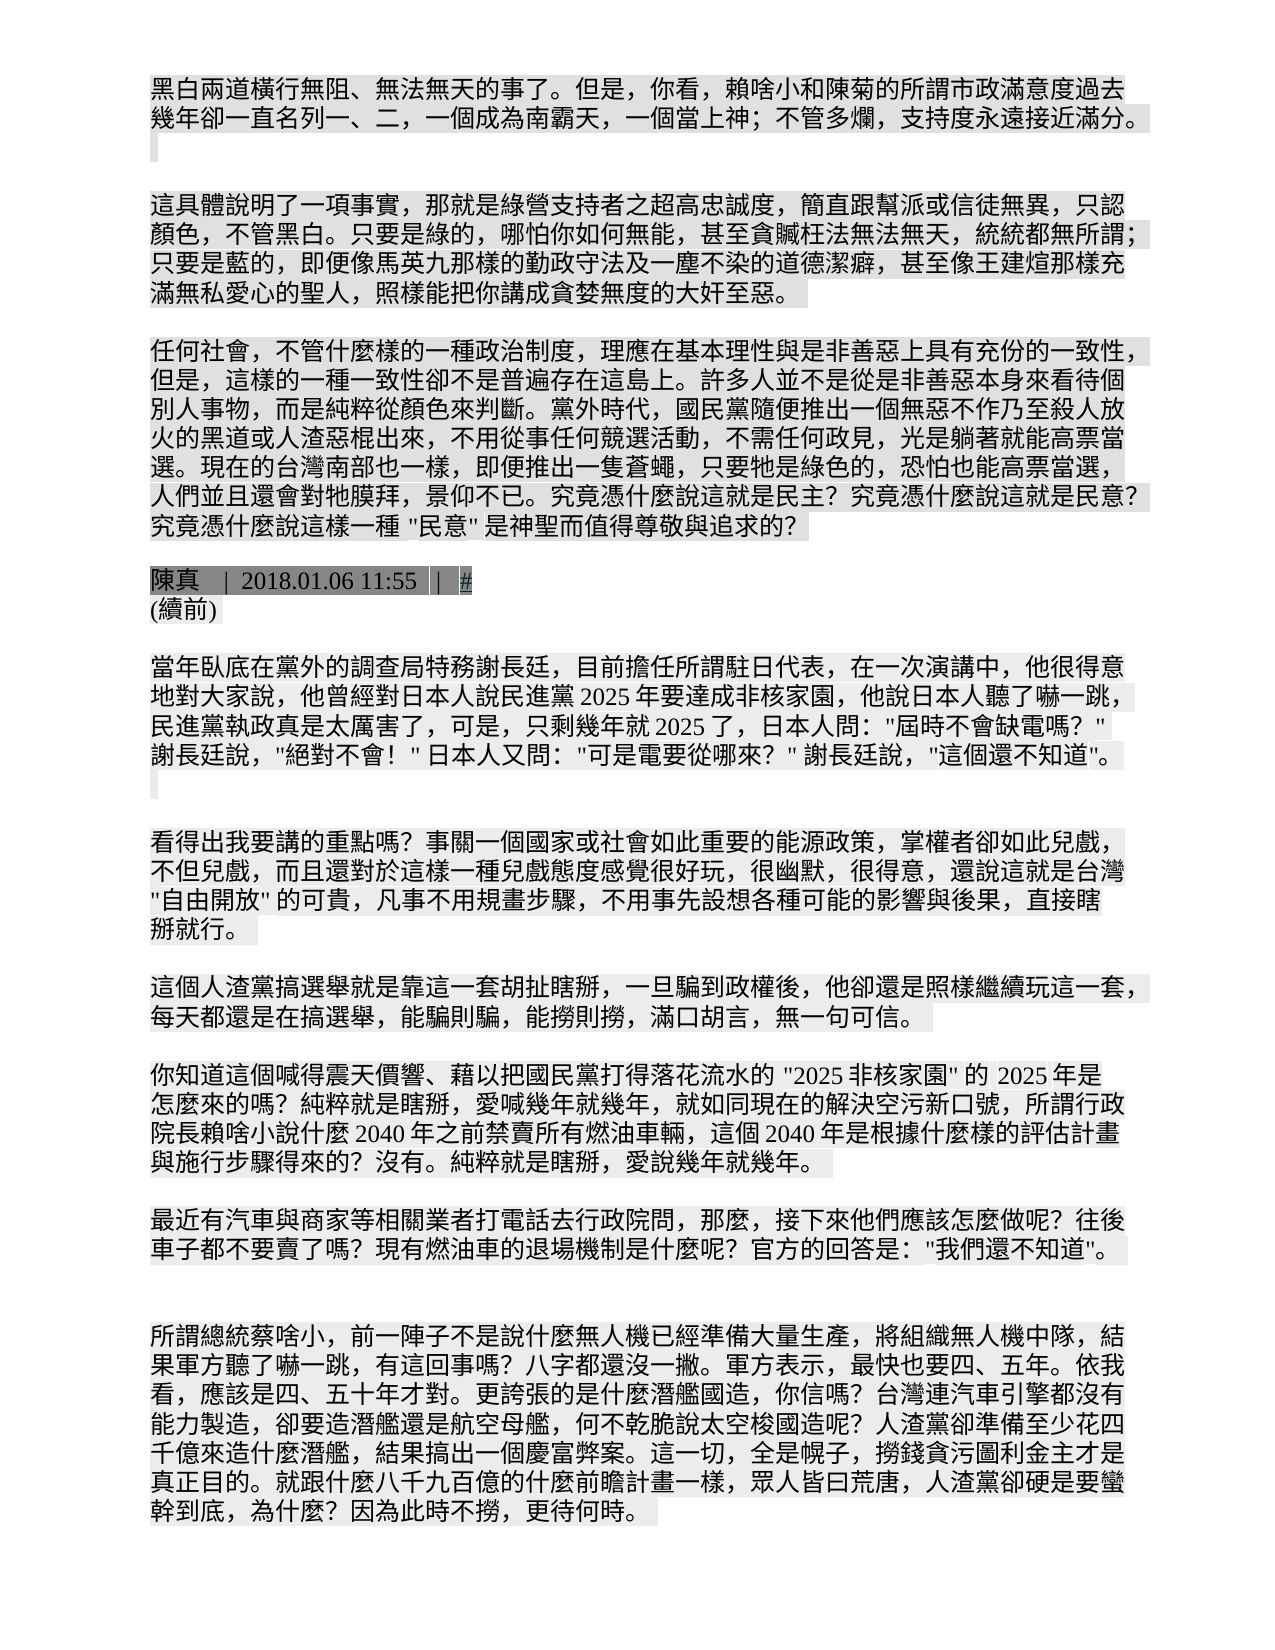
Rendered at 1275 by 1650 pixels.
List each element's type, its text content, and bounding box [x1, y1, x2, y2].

text (續前) 當年臥底在黨外的調查局特務謝長廷，目前擔任所謂駐日代表，在一次演講中，他很得意地對大家說，他曾經對日本人說民進黨2025年要達成非核家園，他說日本人聽了嚇一跳，民進黨執政真是太厲害了，可是，只剩幾年就2025了，日本人問："屆時不會缺電嗎？" 謝長廷說，"絕對不會！" 日本人又問："可是電要從哪來？" 謝長廷說，"這個還不知道"。 看得出我要講的重點嗎？事關一個國家或社會如此重要的能源政策，掌權者卻如此兒戲，不但兒戲，而且還對於這樣一種兒戲態度感覺很好玩，很幽默，很得意，還說這就是台灣 "自由開放" 的可貴，凡事不用規畫步驟，不用事先設想各種可能的影響與後果，直接瞎掰就行。 這個人渣黨搞選舉就是靠這一套胡扯瞎掰，一旦騙到政權後，他卻還是照樣繼續玩這一套，每天都還是在搞選舉，能騙則騙，能撈則撈，滿口胡言，無一句可信。 你知道這個喊得震天價響、藉以把國民黨打得落花流水的 "2025非核家園" 的 2025年是怎麼來的嗎？純粹就是瞎掰，愛喊幾年就幾年，就如同現在的解決空污新口號，所謂行政院長賴啥小說什麼2040年之前禁賣所有燃油車輛，這個2040年是根據什麼樣的評估計畫與施行步驟得來的？沒有。純粹就是瞎掰，愛說幾年就幾年。 最近有汽車與商家等相關業者打電話去行政院問，那麼，接下來他們應該怎麼做呢？往後車子都不要賣了嗎？現有燃油車的退場機制是什麼呢？官方的回答是："我們還不知道"。 所謂總統蔡啥小，前一陣子不是說什麼無人機已經準備大量生產，將組織無人機中隊，結果軍方聽了嚇一跳，有這回事嗎？八字都還沒一撇。軍方表示，最快也要四、五年。依我看，應該是四、五十年才對。更誇張的是什麼潛艦國造，你信嗎？台灣連汽車引擎都沒有能力製造，卻要造潛艦還是航空母艦，何不乾脆說太空梭國造呢？人渣黨卻準備至少花四千億來造什麼潛艦，結果搞出一個慶富弊案。這一切，全是幌子，撈錢貪污圖利金主才是真正目的。就跟什麼八千九百億的什麼前瞻計畫一樣，眾人皆曰荒唐，人渣黨卻硬是要蠻幹到底，為什麼？因為此時不撈，更待何時。 人渣黨為了對付軍公教，大砍年金、退休金，說什麼國家很窮，不砍就要破產了。甚至連各種其實花費不大的基本福利預算或幼兒補助等等都喊沒錢。如果真的這麼窮，為何卻能夠像散財童子或暴發戶那樣，動輒花個幾兆幾千億做一些純屬瞎掰的什麼無人機中隊、什麼潛艦國造或前瞻撈錢計畫？ 還有什麼解決人口老化的問題，人渣黨說，很簡單啊，就成立一個少子化辦公室嘛，派自己人去主持，坐領高薪。但這個辦公室到底在幹啥呢？最近，衛福部前部長林奏延受訪時就老實說：「少子化辦公室根本沒在運作」只是一個領乾薪的空殼子與黑機關。後來，換了一個更離譜的部長，是個綠油油的牙醫，叫陳什麼中的，不是還弄出一個什麼育兒百寶箱的前瞻計畫嗎，只要肯生小孩，國家就送你一個育兒百寶箱，價值一千元。請問有人會為了一千元而決定生小孩嗎？ 還有，喊得震天價響的新南向辦公室更是離譜，大張旗鼓成立了幾個月，這個黑機關到底是在幹啥呢？什麼也沒幹，泡茶聊天喝咖啡，巧立名目努力消耗預算，有錢大家賺，凡事只要跟東南亞國家稍微能扯上一點邊的各種活動或研討會等等等，就說那個就是偉大的戰略目標，全都是新南向政策的偉大成果。真是胡扯瞎掰到極點。 因為實在是沒事幹，幾個月後，這個新南向辦公室黑機關就裁撤了。但人渣黨卻不說沒事幹，而是說工作進度超前，提早達成任務，成果斐然，因此提前裁撤。可是，去年十二月中才剛裁撤不到兩星期，十二月底竟然又另外成立兩個撈錢層級更高的什麼新南向政策中心與工作小組。不是說新南向戰略目標工作進度超前，提早達成任務，成果斐然嗎？今天裁撤，明天又冒出兩個黑機關，說是有更遠大的目標尚待完成。這樣一些新南向黑組織黑機關到底是在幹啥呢？套句謝長廷的話，"這個還不知道"。 你能想像世界上哪個政府是如此兒戲、每天隨口瞎掰、胡搞亂搞的嗎？ 事實上，人渣黨上台後成立無數的黑機關，全是為了撈錢、酬庸、領乾薪的空殼子，只有一個是真的有在運作，那就是完全無法無天的 "東廠"--什麼不當黨產委員會，找來一些品性不端的綠油油人渣，以所謂轉型正義為幌子，成為太上皇機關，違法亂紀地準備徹底消滅國民黨。 人渣黨貪污撈錢圖利卡位酬庸的行徑之外，還幹過什麼正經事呢？他 "解決" 問題的主要方法之一就是改變標準。比方說，解決食安問題，很簡單啊，就把千百種農作物的農藥標準或設限大幅放寬甚至千百倍就行了，以後不就沒有食安問題了，而且各種廠商還會因此送更多錢給這些政客人渣，表達謝意。 解決空污問題更簡單，除了拼命造謠抹黑說全是大陸害的，是他們的污染飄到台灣來。前幾天，所謂環保署署長李應元不是還在祈求東風嗎？祈求上天吹東風，才能把污染吹走。在此建議是不是要成立一個 "祈求東風辦公室"，設一個祭壇，找清涼辣妹來跳脫衣舞，每天按時祭拜玉皇大帝還是雷神趕緊吹東風，解決空污問題。除此之外，李應元的解決空污辦法就是請民眾少放鞭炮，少烤肉。是不是應該也要建議民眾少放屁，減少排碳？ 當然，人渣黨最為拿手的解決空污辦法就是改變空污標準。底下引用一段2016年12月8號的報導： "為使民眾對空汙有感，環保署2014年推出空氣品質「細懸浮微粒PM2.5指標」預報，當PM2.5濃度超過70微克/立方公尺就達最糟糕的「紫爆」等級，正當民眾逐漸對「紫爆」有所認知與警覺性的同時，環保署卻於本月改制推出空氣品質指標AQI ，紫色等級的PM2.5濃度標準，一口氣從大於70微克/立方公尺提高到大於150微克/立方公尺。空汙指標上修，台灣健康空氣行動聯盟發現近十年來PM2.5濃度，會超過150微克/立方公尺的天數只有六天，等同AQI作為空汙指標「紫爆」將大幅消失，質疑環保署改制是為了粉飾太平。 台灣健康空氣行動聯盟理事長葉光芃認為，環保署在沒有足夠宣導的情況下，改用AQI指標有其政治盤算，並比對環保署2007年至2016/11/30資料，發現過去十年來，台灣本島PM2.5濃度達新版AQI的「非常不良」紫色等級，細懸浮微粒超過150微克/立方公尺的天數竟只有六天，但如果以舊版PM2.5指標來看今年2016年初至11月底，紫爆的站日數(累計全國監測站所有超標日數)就已達199天，葉光芃批評新版訂定的級距意義「非常有限」。" 看到沒有，人渣黨上台才半年，馬上就用這樣的方法 "解決" 空污問題，把紫爆標準一口氣從70調高到150，這樣的話，一年365天裏頭，達到空污紫爆等級的日子就只剩6天，空污問題不就解決了，又是一項了不起的政績。 這裏有些圖，請看： https://www.civilmedia.tw/archives/57998 兒戲政治所帶來的後果與代價，難道你會以為與你無關？難道你真的會蠢到去膜拜一種純屬虛構的顏色？膜拜一些純屬虛構的什麼台獨建國？然後卻以所有人的長遠福祉為代價，任由貪婪人渣們予取予求、為所欲為？ 在極度忙碌與疲憊不堪的生活中，用盡最後一點體力，利用零零碎碎的空檔時間，寫這些污穢不堪的東西，目的當然不是要譴責人渣歹徒們，而是很納悶：為什麼大家的家教都這麼好？不管人渣歹徒們如何破壞你的生活家園，如何惡搞你的生活前景，如何貪污浪費你的血汗錢，大家都還是不會生氣。 我同樣也不能理解，為何我們會對遠在幾千公里外的以巴問題、中東問題生氣或感興趣，卻對自己生活周遭同樣卑鄙齷齪的行徑視若無睹，置若罔聞。世界就是世界，世界並沒有島內外或國內外之分，關心國際問題並沒有更高尚，關心島內問題也不會顯得更庸俗，道德意義是一樣的。甚至我還相信，一個人惟有當他會去關注生活周遭的問題時，他才有可能關心幾千公里外的悲劇。倘若我對眼前一個受苦的生命一點感覺也沒有，我如何可能會對一個遠在一萬公里外的受難者有感覺？ 底下幾篇文字，不妨仔細看看。倘若不以人廢言，那麼，龍應台當年寫野火集時那句名言 "本身"，其實還挺有道理："中國人，為什麼你不會生氣？" 陳真 2018. 01. 06. ====================== 【Yahoo論壇／陳一新】活在跨年謊言中的小英 陳一新 政事觀察站 2018年1月2日 蔡英文總統去年底與記者茶敘時，夸夸其談國內各項改革與民調、新南向政策、國防自主及兩岸關係，乍聽之下，頗有「雖千萬人吾往矣」的雄心壯志，但只要稍微推敲一下，就可看出她的年終記者茶會只是不折不扣的「跨年謊言」。真不知道台灣的領導人為什麼這麼好當，滿口荒唐言，竟然「居之不疑」，臉不紅氣不喘？ 在12月29日 下午在桃園龍潭中科院與 與媒體年終茶敘談話中，蔡英文 表示，她早知道推動改革，民意一定會反彈。問題是， 蔡英文領導的民進黨推動的改革真的是「民之所欲」的改革嗎？眾所周知，「去中國化」、「去蔣化」、「去中華民國化」、「促轉條例」固然是符合民進黨利益的「改革」。問題是，如果說「同婚立法」、「年金改革」、「一例一休」、「勞基法修法」、「前瞻計畫」、「引進核災食品」及「無核家園」，也是她要推動的「改革」，為什麼那麼多民進黨主政的縣市人民也走上街頭，要求政府猛睬剎車或從善如流呢？ 蔡英文說，她的政府所推動的「新南向政策」目前已與東南亞國家產生良好互動，並讓「新南向政策」的對象國有感。難道蔡政府向對象國人民發放「旅遊補助金」、「優待卷」，鼓勵他們來台觀光，或是對他們開放「免簽證」，引進一些「性工作者」，就是「互動良好」與「有感」？在漫無目標與沒有計劃的情形下，政府發放「旅遊補助金」、「優待卷」、開放「免簽證」，充其量只是飲鴆止渴，終非長久之計。 更重要的是，「新南向政策」絕非只是我國與對象國之間的浮面或表象交流而已，如果終蔡英文第一任，台灣無法與任何一個對象國簽訂類似「自由貿易協定」的協議，則蔡英文的「新南向政策」恐怕很難不步前總統李登輝與陳水扁「南向政策」淪於失敗的後塵。至於蔡英文說「新南向政策」會成為國家未來的發展方向，那就更是胡言亂語了。 尤其可笑的事，總統府不久前才宣稱，設在總統府內的「新南向政策辦公室」因階段性任務完成而予以「解編」，旋不久又宣布因任務需要決定在國安會下設立「新南向政策中心」，有如繞口令一般，真不知那些國安會團隊成天沒事幹，在玩什麼把戲？ 由此觀之，「新南向政策」似乎只是蔡英文給國安會的一個玩具罷了，一群不懂得思考的業餘團隊成員編出一套只要「新南向政策」堅持百忍、未來一定會終底於成的「鬼話」，而蔡英文顯然也不怎麼動腦，居然就相信了這番鬼都不信的「謊言」，反正台灣民眾也很好騙，「新南向政策」就成為蔡政府上台後三不五時就拋出來哄騙國人的一個大謊言。 在年終與記者的茶會上，由於「慶富聯雷艦案」不斷出包，加上「潛艦國造」遙遙無期，「國艦國造」實在開不出口，只有搬出國產「無人機」量產與「高教機」將於近期試飛，表示「國防自主」並非空話。 問題是，「國防自主」也許並非完全空話，但卻是不少笑話堆砌出來的「謊言」。台灣連汽車引擎都不會自製，卻奢言製造高教機引擎和潛艦的柴油引擎，豈不為識者所笑？這就好像只會放沖天炮的小孩，卻要試飛登月火箭一樣可笑。如果「國機國造」真有能量，就應發展航程更遠、性能更好的第四代半或第五代的戰鬥機，而不是走回頭路去生產「經國號」縮小版的高教機，難怪美國不以為然。 同樣地，如果「潛艦國造」真有本事，就至少應該模仿荷蘭售我潛艦，好歹先造出一、兩艘，讓全世界瞧一瞧我國生產潛艦的能量。現在日本一日不敢出售我國潛艦技術，我國的「潛艦國造」就掛在雲端不上不下。雖說「國防自主」是我國尋求軍事發展的一個長期目標，但是這樣一個嚴肅的課題在蔡英文領導之下卻充滿了笑話與謊言。 蔡英文說，她 請國人同胞放心，「兩岸關係不會暴走、不會僵住、也不會走回在過去國民黨威權時代，不相往來的老路」。 問題是， 「兩岸不相往來」是蔡英文上台以後才發生的的事，不提馬英九時代的兩岸關係，卻扯到「過去國民黨威權時代，不相往來的老路」，來混淆視聽，未免扯得太遠。 她竟然臉不紅氣不喘地公然撒謊，表示她從2016年「上任至今歷經了500多天，兩岸關係基本上仍然維持穩定的局面。雖然過去一年來，兩岸關係歷經一些事情，但雙方的的交流基本上也都維持。」在兩岸從「冷和」走到「冷對抗」、兩岸兩會不相往來的今天，究竟是大家看錯，還是蔡英文自我感覺太過良好？ 從她與記者年終茶會的談話，可以看出蔡英文是活在謊言之中，今年如此，明年再略做修正，又渴繼續唬弄人民，年復一年，週而復始。真不知道她自己是早已相信這套謊言並融入其中，還是她相信謊言說它一千遍就會變成真理？ ======================= 聯合報社論／新南向辦公室將「功成身退」？ 2017-12-19 慶富陳偉志自爆去年去了總統府；圖為時任新南向辦公室主任黃志芳。 圖／聯合報系資料... 總統府最近公告，新南向辦公室將自明年起「解編」。亦即，這個蔡政府上任後敲鑼打鼓負責「新南向」政策擘劃的首腦組織，再十日就要「功成身退」。沒錯，「功成身退」正是總統府宣告該辦公室解編的理由，其措詞是：因為它的「階段目標比預定更早完成」，而且已逐漸「展現成效」。 新南向辦公室要解編，名副其實是「身退」；但要說它「功成」，恐怕就讓人覺得不知所云。依總統府稍早的估計，新南向辦公室全年的預算執行率，僅四到五成。以如此低迷的執行效率，卻說它「提前完成」目標，豈不矛盾？此外，根據立法院預算中心的報告，散落在政府各部會的新南向經費執行率均欠佳，包括內政部、總統府、工程會至七月底的執行率都不到五％。從這點看，政府宣稱「展現成效」，又是在說什麼？ 換一個角度看，新南向辦公室必須解編，其實也是勢所必然。去年六月，蔡英文總統指派黃志芳擔任該辦公室主任，黃志芳十月旋即又奉派出使新加坡，不幸遭拒後，他今年一月又被指派出任外貿協會董事長。亦即，黃志芳實際主持新南向辦公室的時間相當短促，一年半來新南向辦公室多數時候是處於無人領導或他人代理的狀態，如今難以為繼也是事實。而黃志芳最讓人印象深刻的「作為」，是他去年九月在總統府以新南向辦公室主任身分接見了承造「獵雷艦」的陳慶男父子，慶富隨後即順利拿到海軍卅多億元撥款。其中玄機，總統府迄今仍未清楚交代。 以上種種訊息，反映的正是新南向政策推動一年半來的混亂景象。且看，總指揮辦公室一直群龍無首，總統除喊出「新南向」的口號，究竟誰在負責擘劃並總理其戰略架構，其實曖昧不明。再說，各部門奉命編列的經費繁多，能有效執行的項目卻有限，這如何能說南向政策大為開展？更難看的是，各部會為了滿足高層要求的績效，近數月來不斷要求加速消化預算，除安排虛有其表的考察，學術或商業上只要沾得上一點東南亞邊邊角角的計畫或會議，都能申請補助或報銷。這種花錢「做業績」的施政手法，恐怕連愚弄人民都過不了關，遑論外交或經貿的開展。 持平而言，台灣長期忽略對東南亞的經營，對這個區域的交流工作確實亟待補強。尤其，近廿年來台灣新增了許多來自此地區的外籍配偶和移工，為數不少的「新台灣之子」已經逐漸成人，從社會融和與國際交流的角度看，「新南向」工作都必須有異於以往的耕耘。因此，政府推動新南向自有其意義。 然而，檢視蔡政府倡議的新南向政策，目標與手段卻難以吻合：一則只是為了迴避西進的困難，二則缺乏清晰的戰略主軸，三則是誰在負責指揮策劃都飄忽不定，四則流於形式主義，以花錢的能耐來計算績效。也因此，當初說得宏大無比的新南向政策辦公室，倏忽換人，倏忽懸缺，倏忽解編，如何堂皇宣稱功成身退？包括任意補貼、開放免簽所創造的東南亞觀光客人數，不斷放進了非法勞工、性工作者、及詐騙、販毒集團，其實都是在犧牲社會安全以創造「台灣南進」的假象。這些，無法為台灣帶來外交經貿榮景，恐怕還將造成國家資源的虛擲。 繼韓國總統文在寅訪中為韓中外交破冰後，日本首相安倍近日也決定改變「聯美制中」的戰略，希望同時推動「一帶一路」與「自由印太」，以穩固日中關係。安倍和文在寅的考慮是一樣的：國家戰略安全必須維護，經濟發展利益也必須兼顧。反觀蔡英文，除領導台灣一頭栽進「新南向」，片面渴望加入川普的自由印太，難道沒有其他道路可走？ 看到「新南向」辦公室解編，人們應該知道那個標籤本來就很虛假。 [150, 595, 1125, 1555]
text 之前住台南永康，現在住高雄左營，兩個城市比起來，除了高雄馬路比較大條、有人行道之外，其它都差不多，市政敗壞到難以想像的地步，極度離譜，更不用說那些官商勾結，黑白兩道橫行無阻、無法無天的事了。但是，你看，賴啥小和陳菊的所謂市政滿意度過去幾年卻一直名列一、二，一個成為南霸天，一個當上神；不管多爛，支持度永遠接近滿分。 這具體說明了一項事實，那就是綠營支持者之超高忠誠度，簡直跟幫派或信徒無異，只認顏色，不管黑白。只要是綠的，哪怕你如何無能，甚至貪贓枉法無法無天，統統都無所謂；只要是藍的，即便像馬英九那樣的勤政守法及一塵不染的道德潔癖，甚至像王建煊那樣充滿無私愛心的聖人，照樣能把你講成貪婪無度的大奸至惡。 任何社會，不管什麼樣的一種政治制度，理應在基本理性與是非善惡上具有充份的一致性，但是，這樣的一種一致性卻不是普遍存在這島上。許多人並不是從是非善惡本身來看待個別人事物，而是純粹從顏色來判斷。黨外時代，國民黨隨便推出一個無惡不作乃至殺人放火的黑道或人渣惡棍出來，不用從事任何競選活動，不需任何政見，光是躺著就能高票當選。現在的台灣南部也一樣，即便推出一隻蒼蠅，只要牠是綠色的，恐怕也能高票當選，人們並且還會對牠膜拜，景仰不已。究竟憑什麼說這就是民主？究竟憑什麼說這就是民意？究竟憑什麼說這樣一種 "民意" 是神聖而值得尊敬與追求的？ [150, 75, 1125, 541]
text 陳真 | 2018.01.06 11:55 | # [150, 566, 1125, 595]
